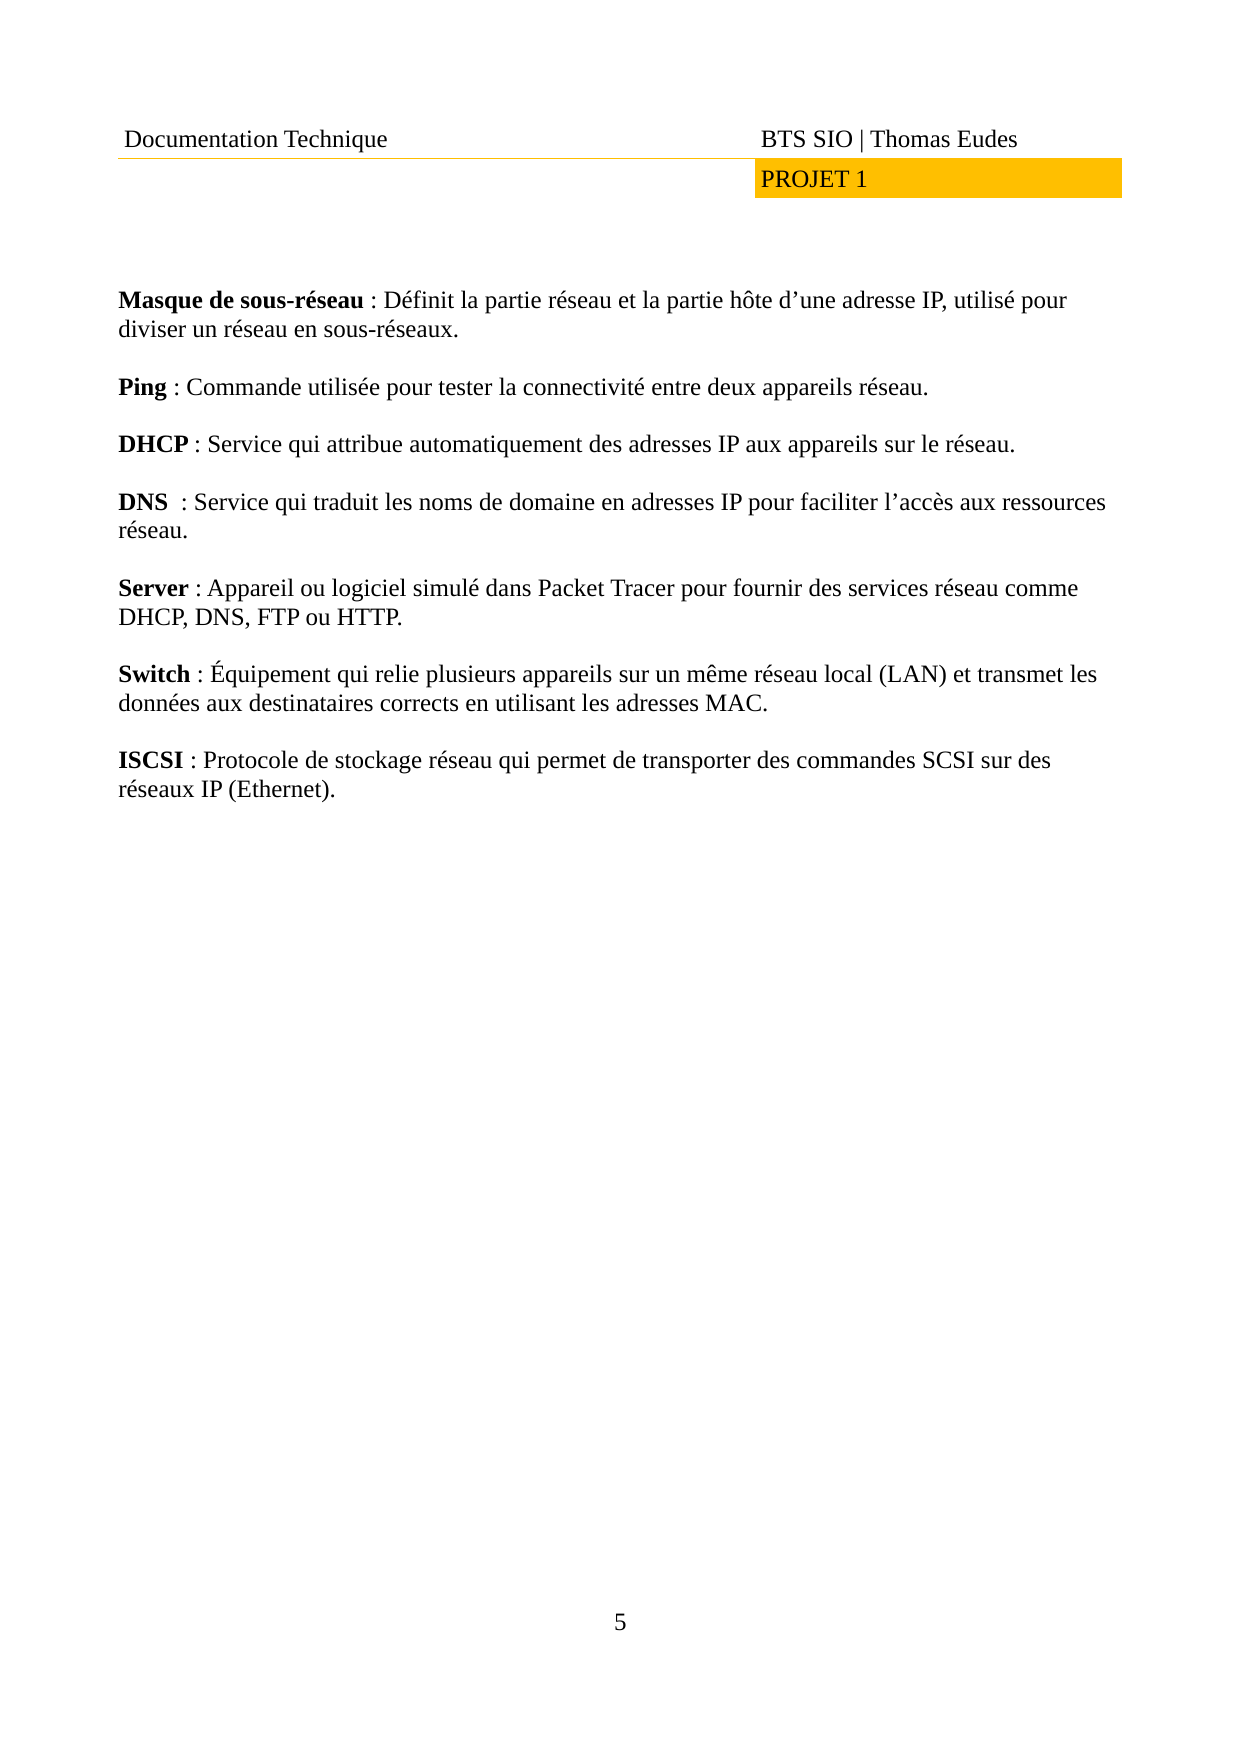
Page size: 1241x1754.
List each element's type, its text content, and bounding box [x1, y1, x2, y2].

text ISCSI : Protocole de stockage réseau qui permet de transporter des commandes SCSI sur des réseaux IP (Ethernet). [118, 746, 1122, 803]
text Ping : Commande utilisée pour tester la connectivité entre deux appareils réseau. [118, 372, 1122, 401]
text DHCP : Service qui attribue automatiquement des adresses IP aux appareils sur le réseau. [118, 429, 1122, 458]
text Masque de sous-réseau : Définit la partie réseau et la partie hôte d’une adresse IP, utilisé pour diviser un réseau en sous-réseaux. [118, 286, 1122, 343]
text Server : Appareil ou logiciel simulé dans Packet Tracer pour fournir des services réseau comme DHCP, DNS, FTP ou HTTP. [118, 573, 1122, 631]
text Switch : Équipement qui relie plusieurs appareils sur un même réseau local (LAN) et transmet les données aux destinataires corrects en utilisant les adresses MAC. [118, 659, 1122, 717]
text DNS : Service qui traduit les noms de domaine en adresses IP pour faciliter l’accès aux ressources réseau. [118, 487, 1122, 544]
